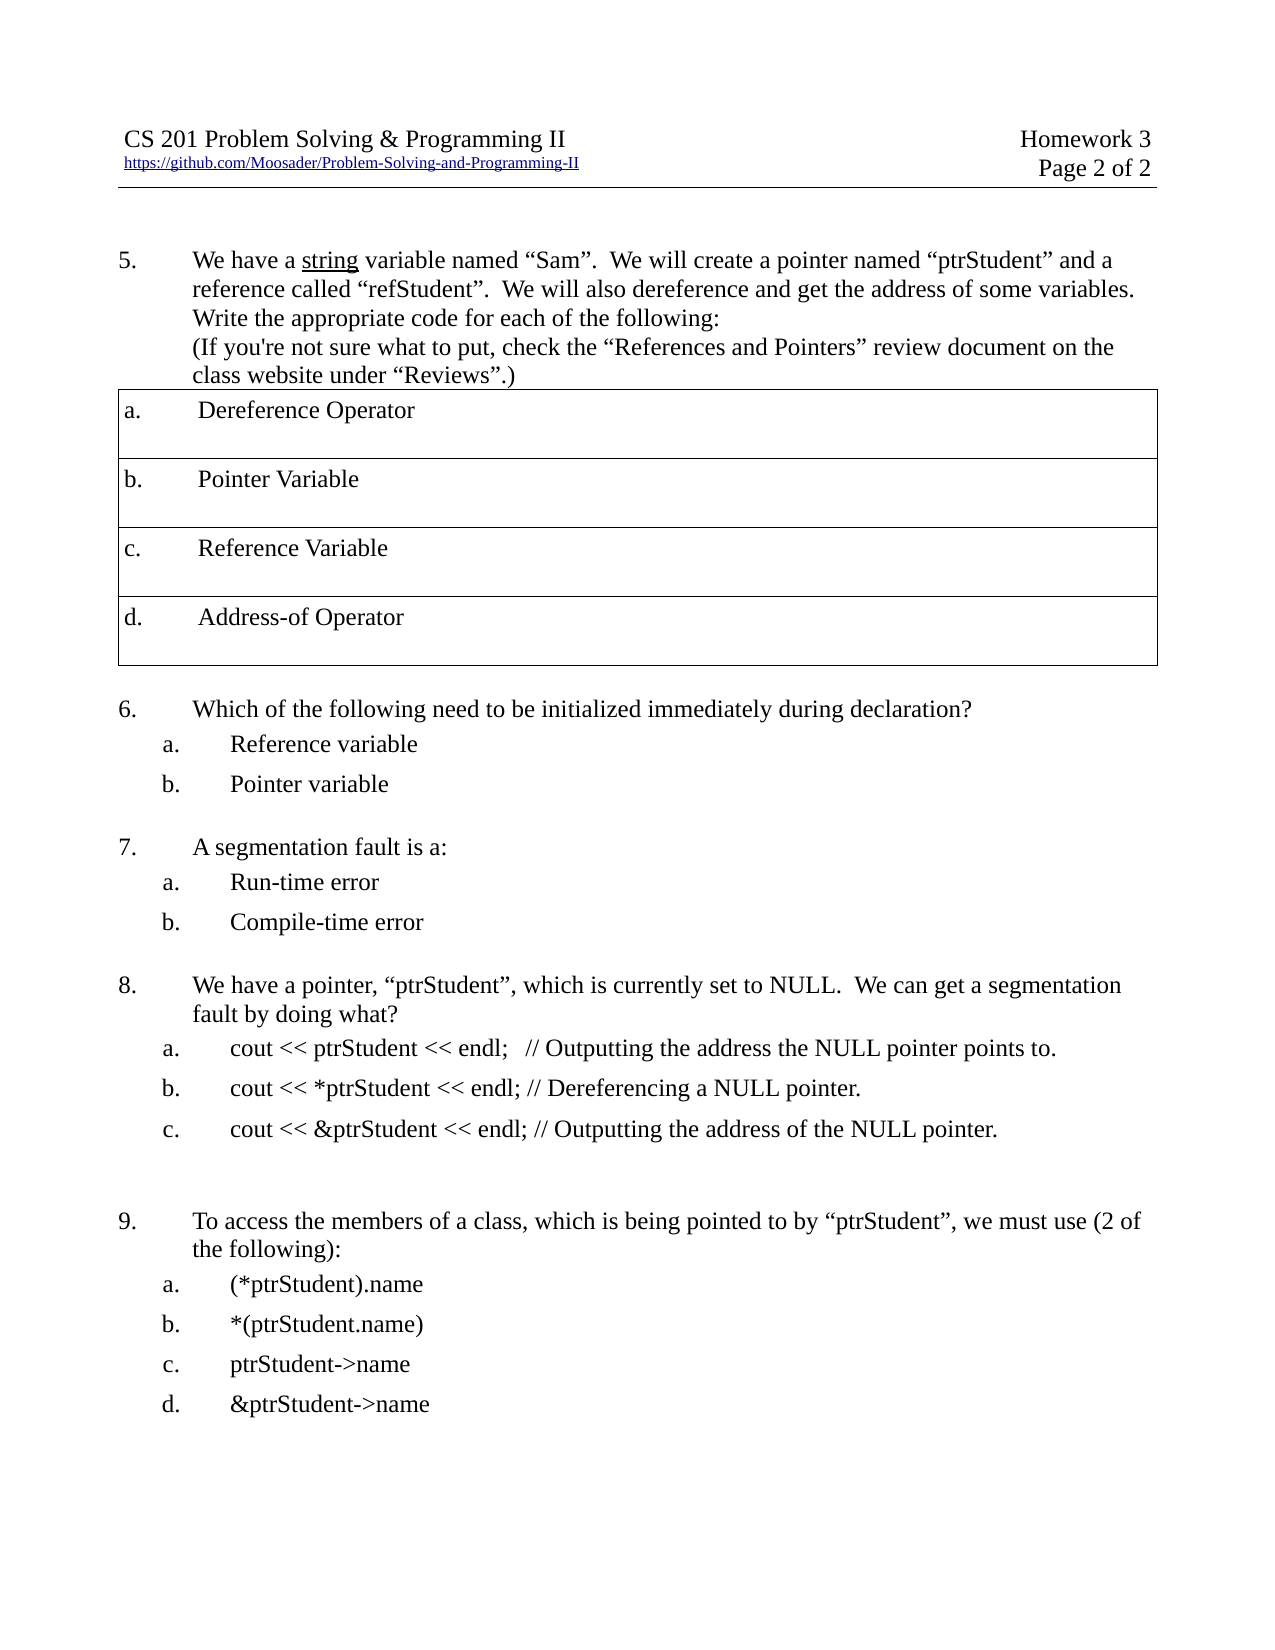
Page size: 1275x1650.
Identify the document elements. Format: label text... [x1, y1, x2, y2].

table_header Run-time error [224, 861, 1157, 901]
table_header a. [118, 1263, 224, 1303]
table_cell c. [118, 1344, 224, 1384]
text (If you're not sure what to put, check the “References and Pointers” review document on the class website under “Reviews”.) [118, 332, 1157, 389]
text 8. We have a pointer, “ptrStudent”, which is currently set to NULL. We can get a segmentation fault by doing what? [118, 970, 1157, 1028]
table_cell d. Address-of Operator [119, 597, 1157, 665]
table_cell ptrStudent->name [224, 1344, 1157, 1384]
table_header a. [118, 861, 224, 901]
table_header cout << ptrStudent << endl; // Outputting the address the NULL pointer points to. [224, 1028, 1157, 1068]
table_cell b. [118, 901, 224, 941]
table_header a. [118, 723, 224, 763]
text Write the appropriate code for each of the following: [118, 303, 1157, 332]
table_header a. Dereference Operator [119, 390, 1157, 458]
text 5. We have a string variable named “Sam”. We will create a pointer named “ptrStudent” and a reference called “refStudent”. We will also dereference and get the address of some variables. [118, 245, 1157, 303]
table_cell c. Reference Variable [119, 528, 1157, 596]
table_cell b. [118, 763, 224, 803]
table_cell b. [118, 1068, 224, 1108]
table_cell cout << *ptrStudent << endl; // Dereferencing a NULL pointer. [224, 1068, 1157, 1108]
table_cell cout << &ptrStudent << endl; // Outputting the address of the NULL pointer. [224, 1108, 1157, 1148]
text 7. A segmentation fault is a: [118, 832, 1157, 861]
table_cell d. [118, 1384, 224, 1424]
table_cell b. Pointer Variable [119, 459, 1157, 527]
table_cell b. [118, 1304, 224, 1344]
table_cell Pointer variable [224, 763, 1157, 803]
table_cell *(ptrStudent.name) [224, 1304, 1157, 1344]
table_cell Compile-time error [224, 901, 1157, 941]
table_cell &ptrStudent->name [224, 1384, 1157, 1424]
table_header (*ptrStudent).name [224, 1263, 1157, 1303]
text 9. To access the members of a class, which is being pointed to by “ptrStudent”, we must use (2 of the following): [118, 1206, 1157, 1263]
table_header Reference variable [224, 723, 1157, 763]
text 6. Which of the following need to be initialized immediately during declaration? [118, 694, 1157, 723]
table_header a. [118, 1028, 224, 1068]
table_cell c. [118, 1108, 224, 1148]
